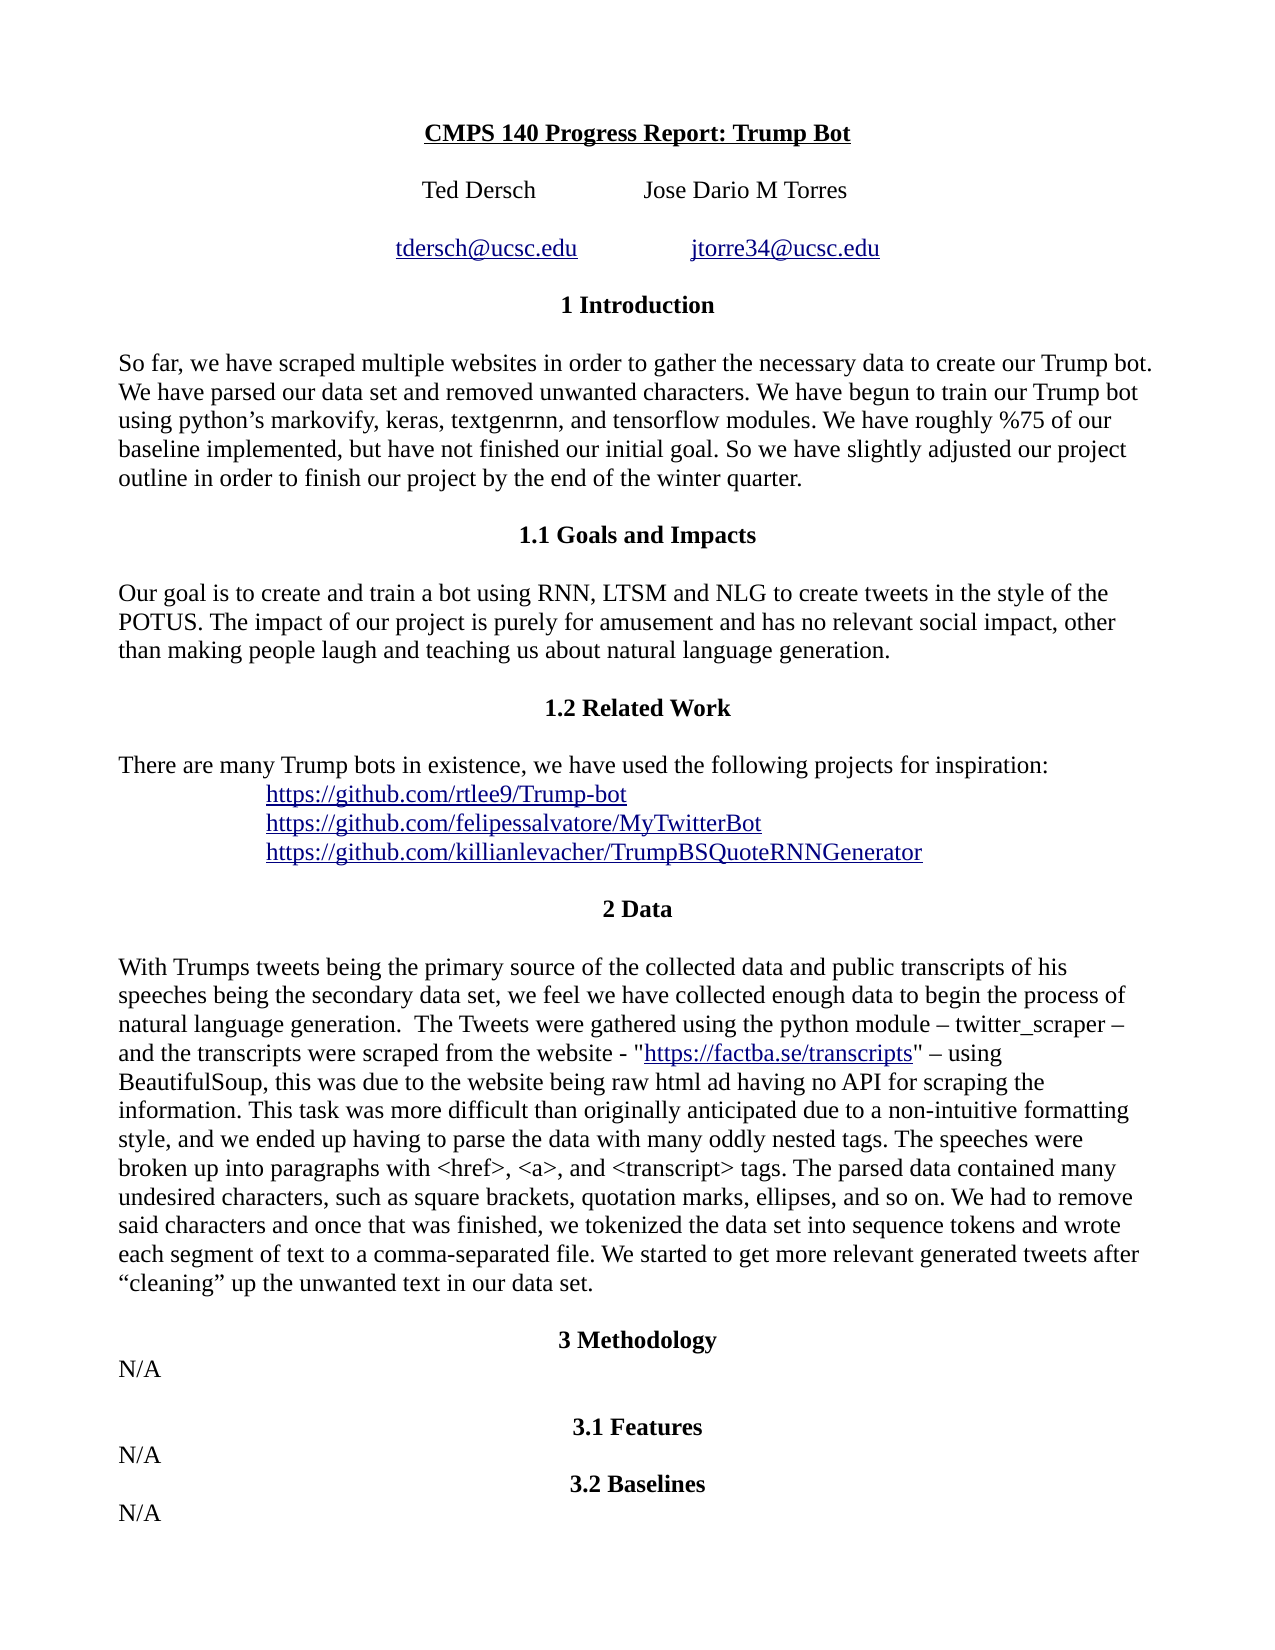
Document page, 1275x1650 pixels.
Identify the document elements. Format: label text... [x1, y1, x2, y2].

text N/A [118, 1441, 1157, 1469]
text Our goal is to create and train a bot using RNN, LTSM and NLG to create tweets in the style of the POTUS. The impact of our project is purely for amusement and has no relevant social impact, other than making people laugh and teaching us about natural language generation. [118, 578, 1157, 664]
text 3.1 Features [118, 1412, 1157, 1441]
text Ted Dersch Jose Dario M Torres [118, 176, 1157, 204]
text https://github.com/killianlevacher/TrumpBSQuoteRNNGenerator [118, 837, 1157, 866]
text CMPS 140 Progress Report: Trump Bot [118, 118, 1157, 147]
text 1 Introduction [118, 291, 1157, 319]
text 2 Data [118, 894, 1157, 923]
text With Trumps tweets being the primary source of the collected data and public transcripts of his speeches being the secondary data set, we feel we have collected enough data to begin the process of natural language generation. The Tweets were gathered using the python module – twitter_scraper – and the transcripts were scraped from the website - "https://factba.se/transcripts" – using BeautifulSoup, this was due to the website being raw html ad having no API for scraping the information. This task was more difficult than originally anticipated due to a non-intuitive formatting style, and we ended up having to parse the data with many oddly nested tags. The speeches were broken up into paragraphs with <href>, <a>, and <transcript> tags. The parsed data contained many undesired characters, such as square brackets, quotation marks, ellipses, and so on. We had to remove said characters and once that was finished, we tokenized the data set into sequence tokens and wrote each segment of text to a comma-separated file. We started to get more relevant generated tweets after “cleaning” up the unwanted text in our data set. [118, 952, 1157, 1297]
text There are many Trump bots in existence, we have used the following projects for inspiration: [118, 751, 1157, 779]
text N/A [118, 1498, 1157, 1527]
text https://github.com/felipessalvatore/MyTwitterBot [118, 808, 1157, 837]
text https://github.com/rtlee9/Trump-bot [118, 779, 1157, 808]
text N/A [118, 1354, 1157, 1383]
text So far, we have scraped multiple websites in order to gather the necessary data to create our Trump bot. We have parsed our data set and removed unwanted characters. We have begun to train our Trump bot using python’s markovify, keras, textgenrnn, and tensorflow modules. We have roughly %75 of our baseline implemented, but have not finished our initial goal. So we have slightly adjusted our project outline in order to finish our project by the end of the winter quarter. [118, 348, 1157, 492]
text 3.2 Baselines [118, 1469, 1157, 1498]
text 3 Methodology [118, 1326, 1157, 1354]
text tdersch@ucsc.edu jtorre34@ucsc.edu [118, 233, 1157, 262]
text 1.1 Goals and Impacts [118, 521, 1157, 549]
text 1.2 Related Work [118, 693, 1157, 722]
